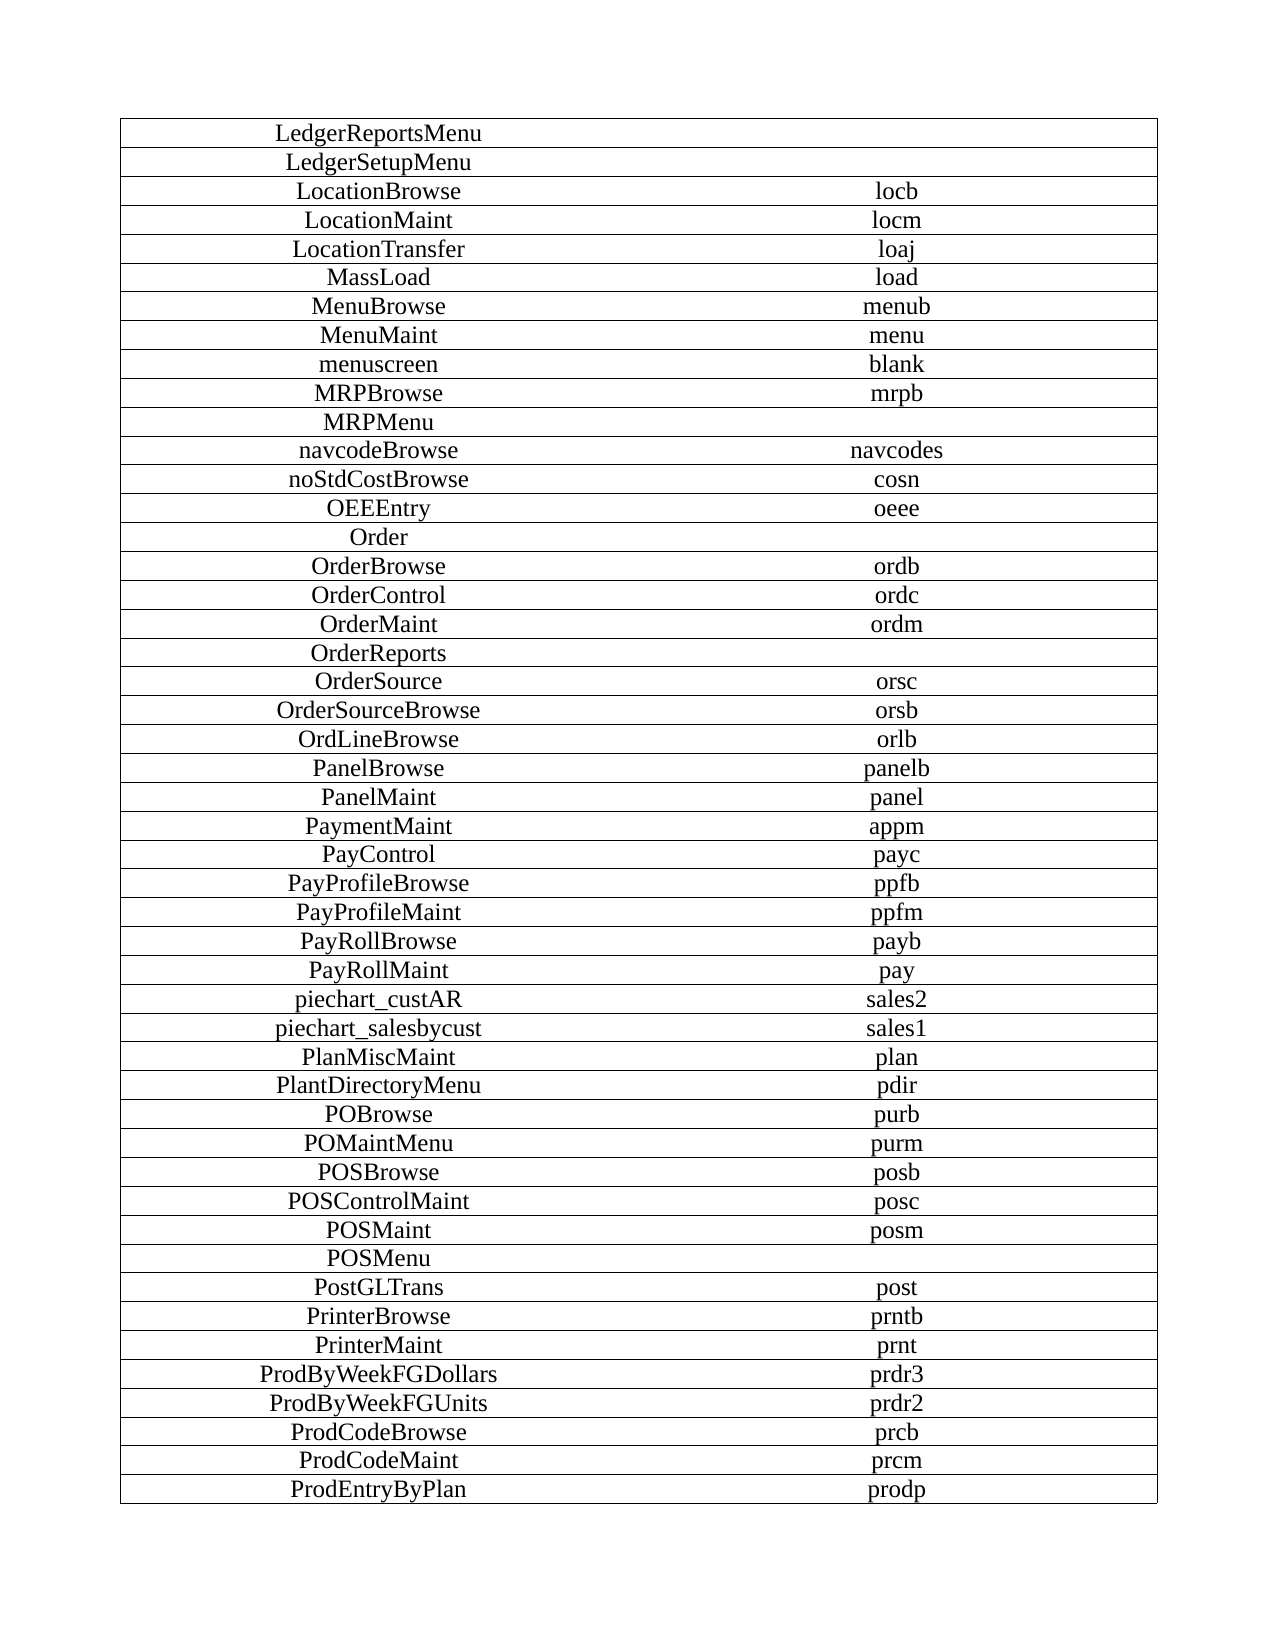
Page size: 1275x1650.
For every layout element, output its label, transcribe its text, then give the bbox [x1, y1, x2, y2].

table_cell OrderReports [121, 639, 636, 666]
table_cell appm [636, 812, 1157, 839]
table_cell mrpb [636, 379, 1157, 407]
table_cell purm [636, 1129, 1157, 1157]
table_cell prntb [636, 1302, 1157, 1330]
table_cell ProdByWeekFGUnits [121, 1389, 636, 1417]
table_cell oeee [636, 494, 1157, 522]
table_cell payc [636, 841, 1157, 868]
table_cell PlantDirectoryMenu [121, 1071, 636, 1099]
table_cell OrderSource [121, 667, 636, 695]
table_cell PayProfileMaint [121, 898, 636, 926]
table_cell POSBrowse [121, 1158, 636, 1186]
table_cell PayControl [121, 841, 636, 868]
table_cell MenuBrowse [121, 292, 636, 320]
table_cell PanelBrowse [121, 754, 636, 782]
table_cell navcodeBrowse [121, 437, 636, 464]
table_cell piechart_custAR [121, 985, 636, 1013]
table_cell noStdCostBrowse [121, 465, 636, 493]
table_cell panelb [636, 754, 1157, 782]
table_cell ppfb [636, 869, 1157, 897]
table_cell orlb [636, 725, 1157, 753]
table_cell menu [636, 321, 1157, 349]
table_cell navcodes [636, 437, 1157, 464]
table_cell POBrowse [121, 1100, 636, 1128]
table_cell OEEEntry [121, 494, 636, 522]
table_cell PayRollBrowse [121, 927, 636, 955]
table_cell LocationBrowse [121, 177, 636, 205]
table_cell OrdLineBrowse [121, 725, 636, 753]
table_cell OrderBrowse [121, 552, 636, 580]
table_cell post [636, 1273, 1157, 1301]
table_cell ProdCodeMaint [121, 1446, 636, 1474]
table_cell ProdByWeekFGDollars [121, 1360, 636, 1388]
table_cell prcb [636, 1418, 1157, 1445]
table_cell menub [636, 292, 1157, 320]
table_cell locm [636, 206, 1157, 233]
table_cell OrderSourceBrowse [121, 696, 636, 724]
table_cell [636, 523, 1157, 551]
table_cell payb [636, 927, 1157, 955]
table_cell [636, 119, 1157, 147]
table_cell MRPBrowse [121, 379, 636, 407]
table_cell LedgerReportsMenu [121, 119, 636, 147]
table_cell panel [636, 783, 1157, 811]
table_cell PaymentMaint [121, 812, 636, 839]
table_cell [636, 148, 1157, 176]
table_cell ordc [636, 581, 1157, 609]
table_cell OrderControl [121, 581, 636, 609]
table_cell POSMaint [121, 1216, 636, 1243]
table_cell [636, 639, 1157, 666]
table_cell pdir [636, 1071, 1157, 1099]
table_cell prdr3 [636, 1360, 1157, 1388]
table_cell purb [636, 1100, 1157, 1128]
table_cell piechart_salesbycust [121, 1014, 636, 1041]
table_cell loaj [636, 235, 1157, 262]
table_cell blank [636, 350, 1157, 378]
table_cell load [636, 264, 1157, 291]
table_cell MRPMenu [121, 408, 636, 436]
table_cell ordb [636, 552, 1157, 580]
table_cell prcm [636, 1446, 1157, 1474]
table_cell PanelMaint [121, 783, 636, 811]
table_cell ordm [636, 610, 1157, 637]
table_cell Order [121, 523, 636, 551]
table_cell PostGLTrans [121, 1273, 636, 1301]
table_cell plan [636, 1042, 1157, 1070]
table_cell OrderMaint [121, 610, 636, 637]
table_cell POMaintMenu [121, 1129, 636, 1157]
table_cell PrinterBrowse [121, 1302, 636, 1330]
table_cell ProdCodeBrowse [121, 1418, 636, 1445]
table_cell ppfm [636, 898, 1157, 926]
table_cell MenuMaint [121, 321, 636, 349]
table_cell ProdEntryByPlan [121, 1475, 636, 1503]
table_cell LedgerSetupMenu [121, 148, 636, 176]
table_cell POSControlMaint [121, 1187, 636, 1214]
table_cell prdr2 [636, 1389, 1157, 1417]
table_cell POSMenu [121, 1245, 636, 1272]
table_cell pay [636, 956, 1157, 984]
table_cell orsb [636, 696, 1157, 724]
table_cell cosn [636, 465, 1157, 493]
table_cell sales1 [636, 1014, 1157, 1041]
table_cell MassLoad [121, 264, 636, 291]
table_cell sales2 [636, 985, 1157, 1013]
table_cell orsc [636, 667, 1157, 695]
table_cell PayProfileBrowse [121, 869, 636, 897]
table_cell posc [636, 1187, 1157, 1214]
table_cell posb [636, 1158, 1157, 1186]
table_cell prnt [636, 1331, 1157, 1359]
table_cell PrinterMaint [121, 1331, 636, 1359]
table_cell PayRollMaint [121, 956, 636, 984]
table_cell LocationMaint [121, 206, 636, 233]
table_cell posm [636, 1216, 1157, 1243]
table_cell locb [636, 177, 1157, 205]
table_cell [636, 1245, 1157, 1272]
table_cell PlanMiscMaint [121, 1042, 636, 1070]
table_cell prodp [636, 1475, 1157, 1503]
table_cell menuscreen [121, 350, 636, 378]
table_cell LocationTransfer [121, 235, 636, 262]
table_cell [636, 408, 1157, 436]
